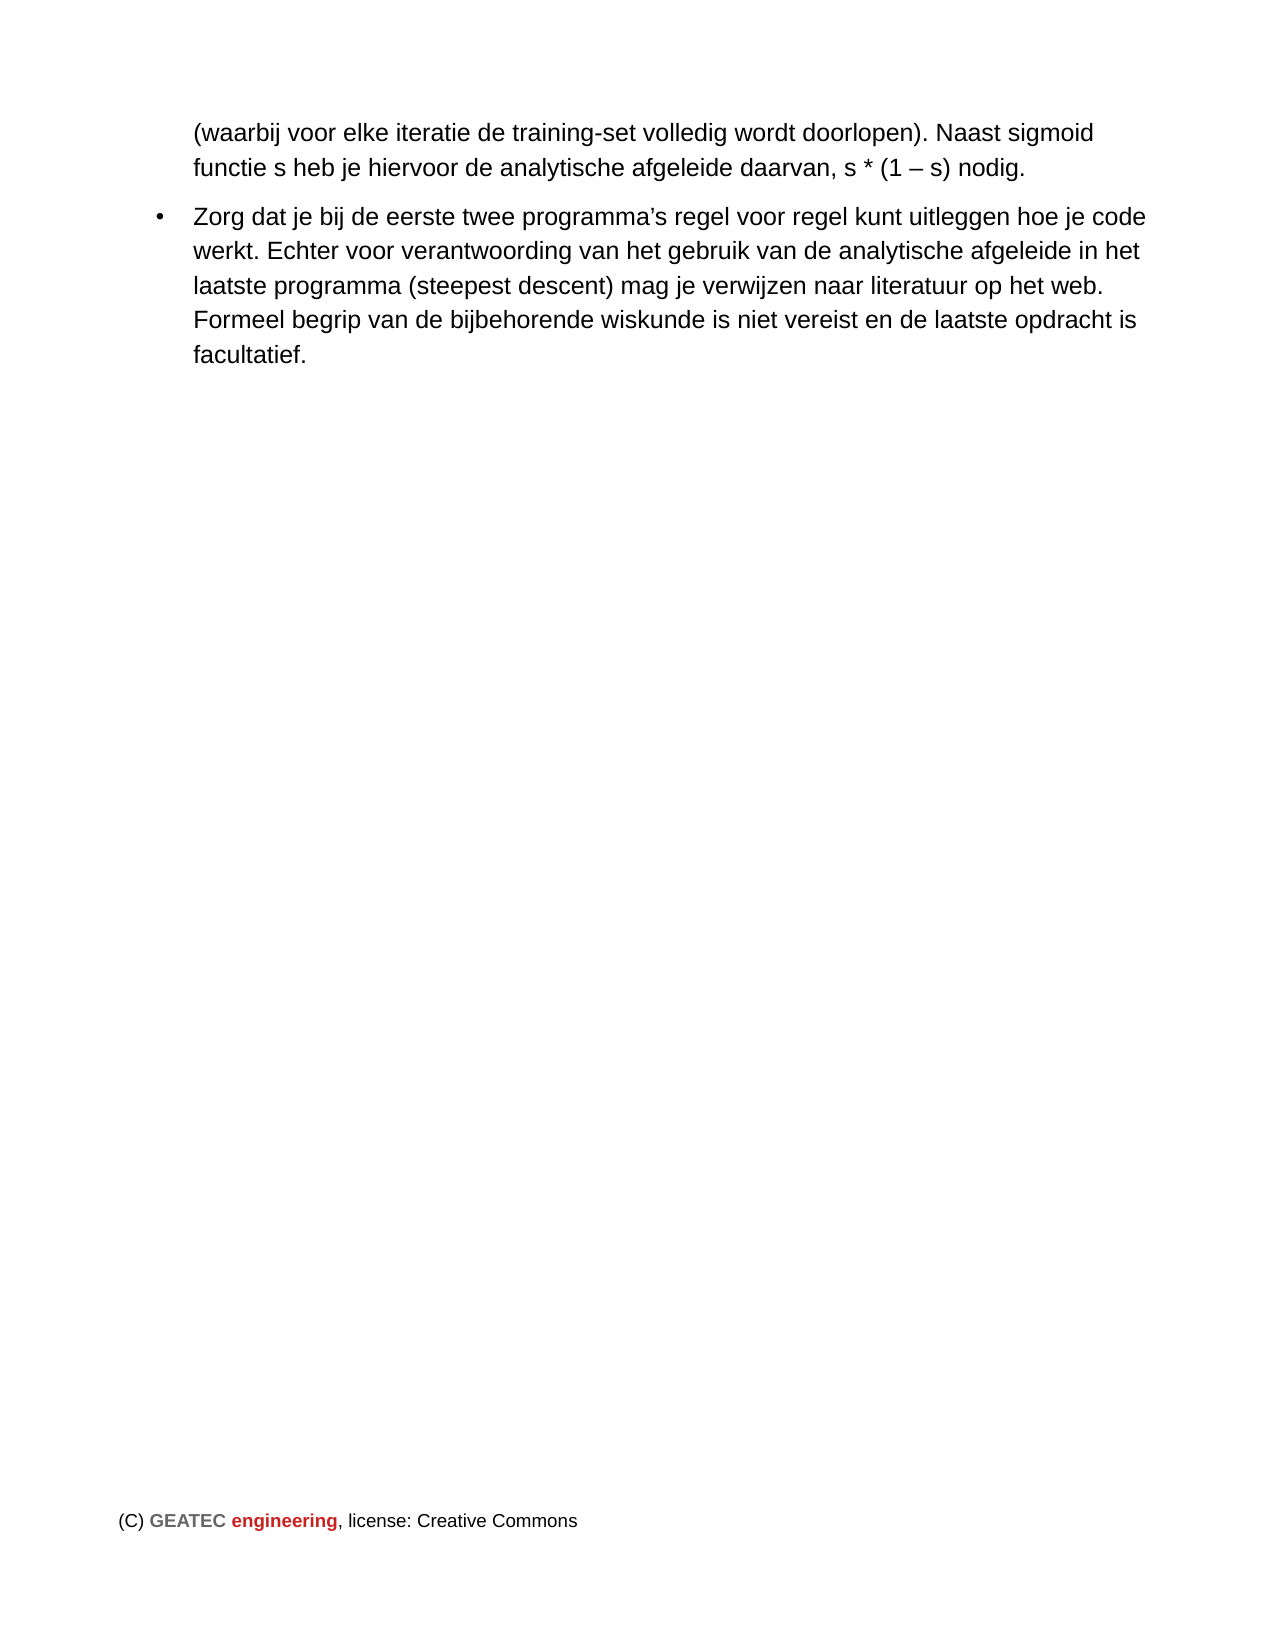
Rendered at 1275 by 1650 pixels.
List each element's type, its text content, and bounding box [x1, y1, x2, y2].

list (waarbij voor elke iteratie de training-set volledig wordt doorlopen). Naast sigmoid functie s heb je hiervoor de analytische afgeleide daarvan, s * (1 – s) nodig. [156, 118, 1157, 181]
list Zorg dat je bij de eerste twee programma’s regel voor regel kunt uitleggen hoe je code werkt. Echter voor verantwoording van het gebruik van de analytische afgeleide in het laatste programma (steepest descent) mag je verwijzen naar literatuur op het web. Formeel begrip van de bijbehorende wiskunde is niet vereist en de laatste opdracht is facultatief. [156, 202, 1157, 368]
